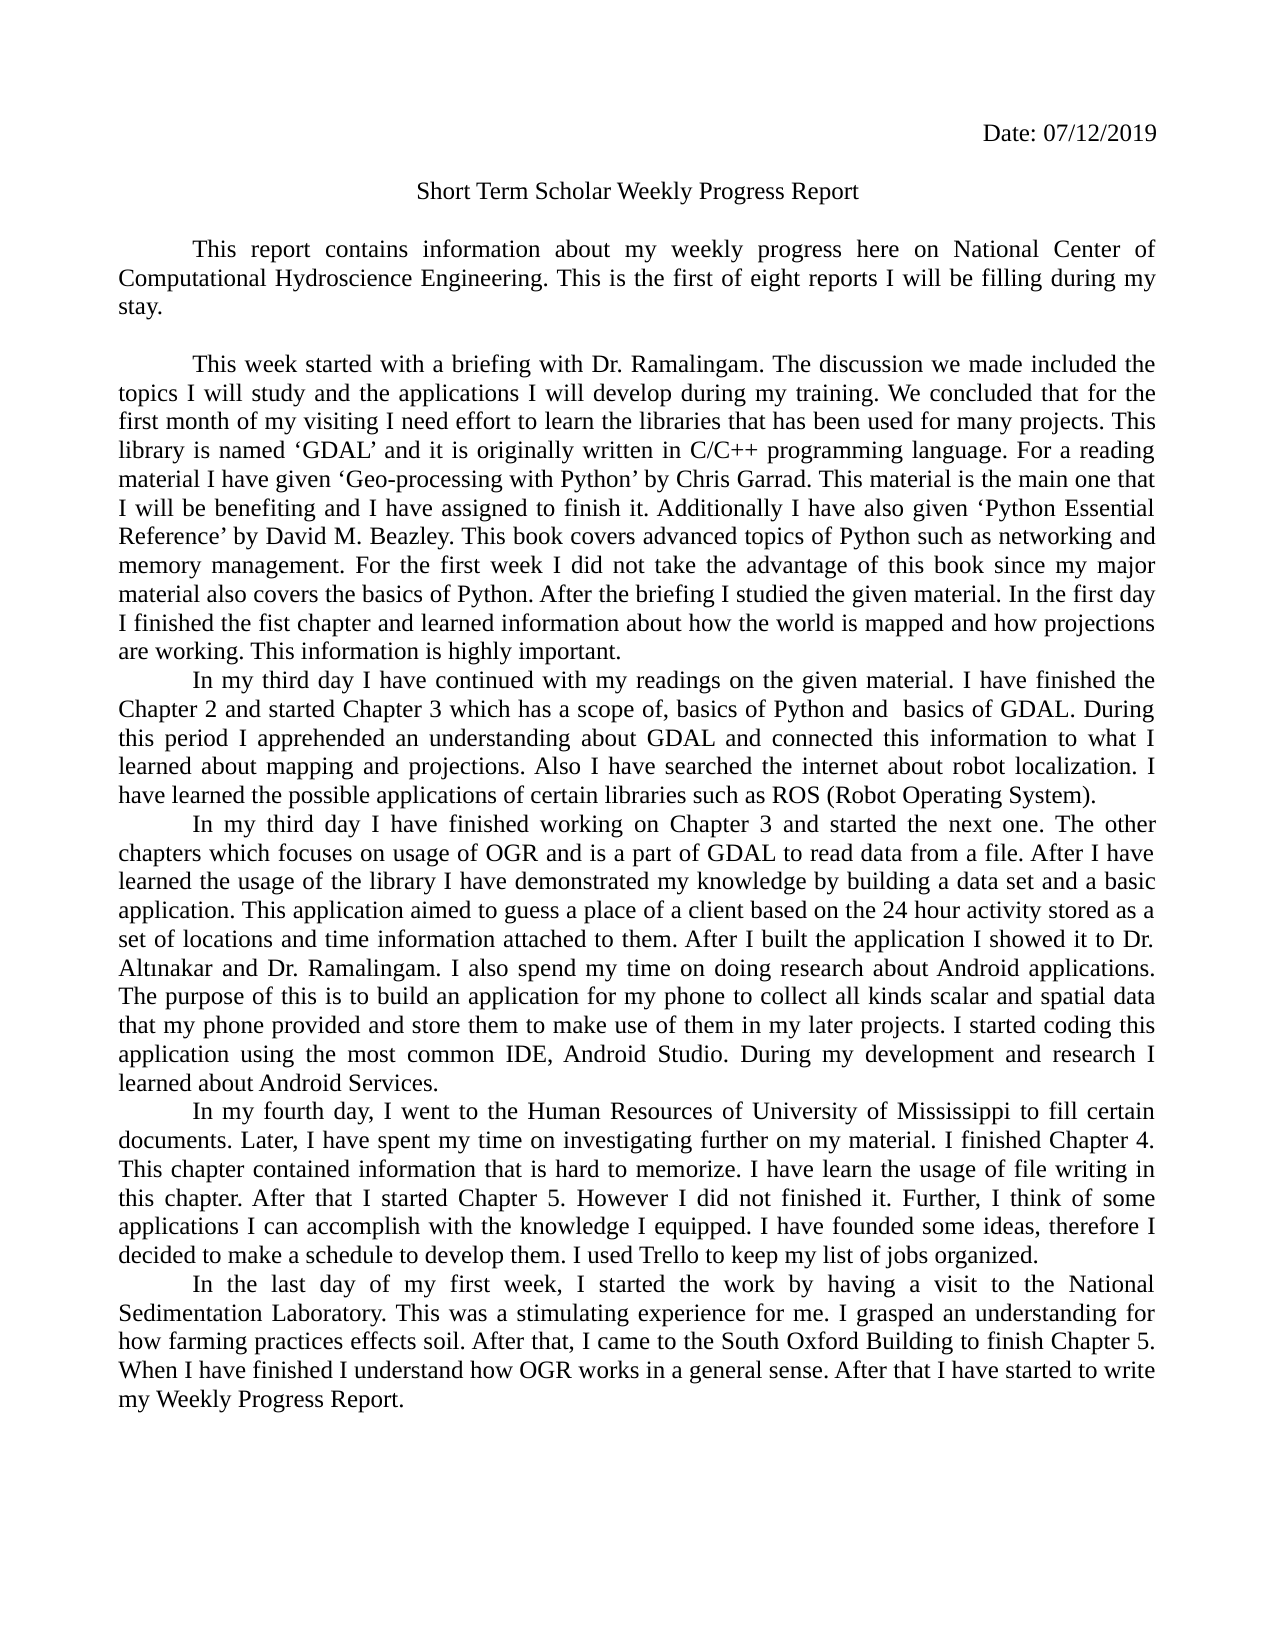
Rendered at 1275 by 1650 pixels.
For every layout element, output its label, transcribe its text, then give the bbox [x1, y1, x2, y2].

text This week started with a briefing with Dr. Ramalingam. The discussion we made included the topics I will study and the applications I will develop during my training. We concluded that for the first month of my visiting I need effort to learn the libraries that has been used for many projects. This library is named ‘GDAL’ and it is originally written in C/C++ programming language. For a reading material I have given ‘Geo-processing with Python’ by Chris Garrad. This material is the main one that I will be benefiting and I have assigned to finish it. Additionally I have also given ‘Python Essential Reference’ by David M. Beazley. This book covers advanced topics of Python such as networking and memory management. For the first week I did not take the advantage of this book since my major material also covers the basics of Python. After the briefing I studied the given material. In the first day I finished the fist chapter and learned information about how the world is mapped and how projections are working. This information is highly important. [118, 349, 1157, 665]
text In my third day I have finished working on Chapter 3 and started the next one. The other chapters which focuses on usage of OGR and is a part of GDAL to read data from a file. After I have learned the usage of the library I have demonstrated my knowledge by building a data set and a basic application. This application aimed to guess a place of a client based on the 24 hour activity stored as a set of locations and time information attached to them. After I built the application I showed it to Dr. Altınakar and Dr. Ramalingam. I also spend my time on doing research about Android applications. The purpose of this is to build an application for my phone to collect all kinds scalar and spatial data that my phone provided and store them to make use of them in my later projects. I started coding this application using the most common IDE, Android Studio. During my development and research I learned about Android Services. [118, 809, 1157, 1096]
text In the last day of my first week, I started the work by having a visit to the National Sedimentation Laboratory. This was a stimulating experience for me. I grasped an understanding for how farming practices effects soil. After that, I came to the South Oxford Building to finish Chapter 5. When I have finished I understand how OGR works in a general sense. After that I have started to write my Weekly Progress Report. [118, 1269, 1157, 1413]
text In my third day I have continued with my readings on the given material. I have finished the Chapter 2 and started Chapter 3 which has a scope of, basics of Python and basics of GDAL. During this period I apprehended an understanding about GDAL and connected this information to what I learned about mapping and projections. Also I have searched the internet about robot localization. I have learned the possible applications of certain libraries such as ROS (Robot Operating System). [118, 665, 1157, 809]
text In my fourth day, I went to the Human Resources of University of Mississippi to fill certain documents. Later, I have spent my time on investigating further on my material. I finished Chapter 4. This chapter contained information that is hard to memorize. I have learn the usage of file writing in this chapter. After that I started Chapter 5. However I did not finished it. Further, I think of some applications I can accomplish with the knowledge I equipped. I have founded some ideas, therefore I decided to make a schedule to develop them. I used Trello to keep my list of jobs organized. [118, 1096, 1157, 1269]
text Short Term Scholar Weekly Progress Report [118, 176, 1157, 205]
text This report contains information about my weekly progress here on National Center of Computational Hydroscience Engineering. This is the first of eight reports I will be filling during my stay. [118, 234, 1157, 320]
